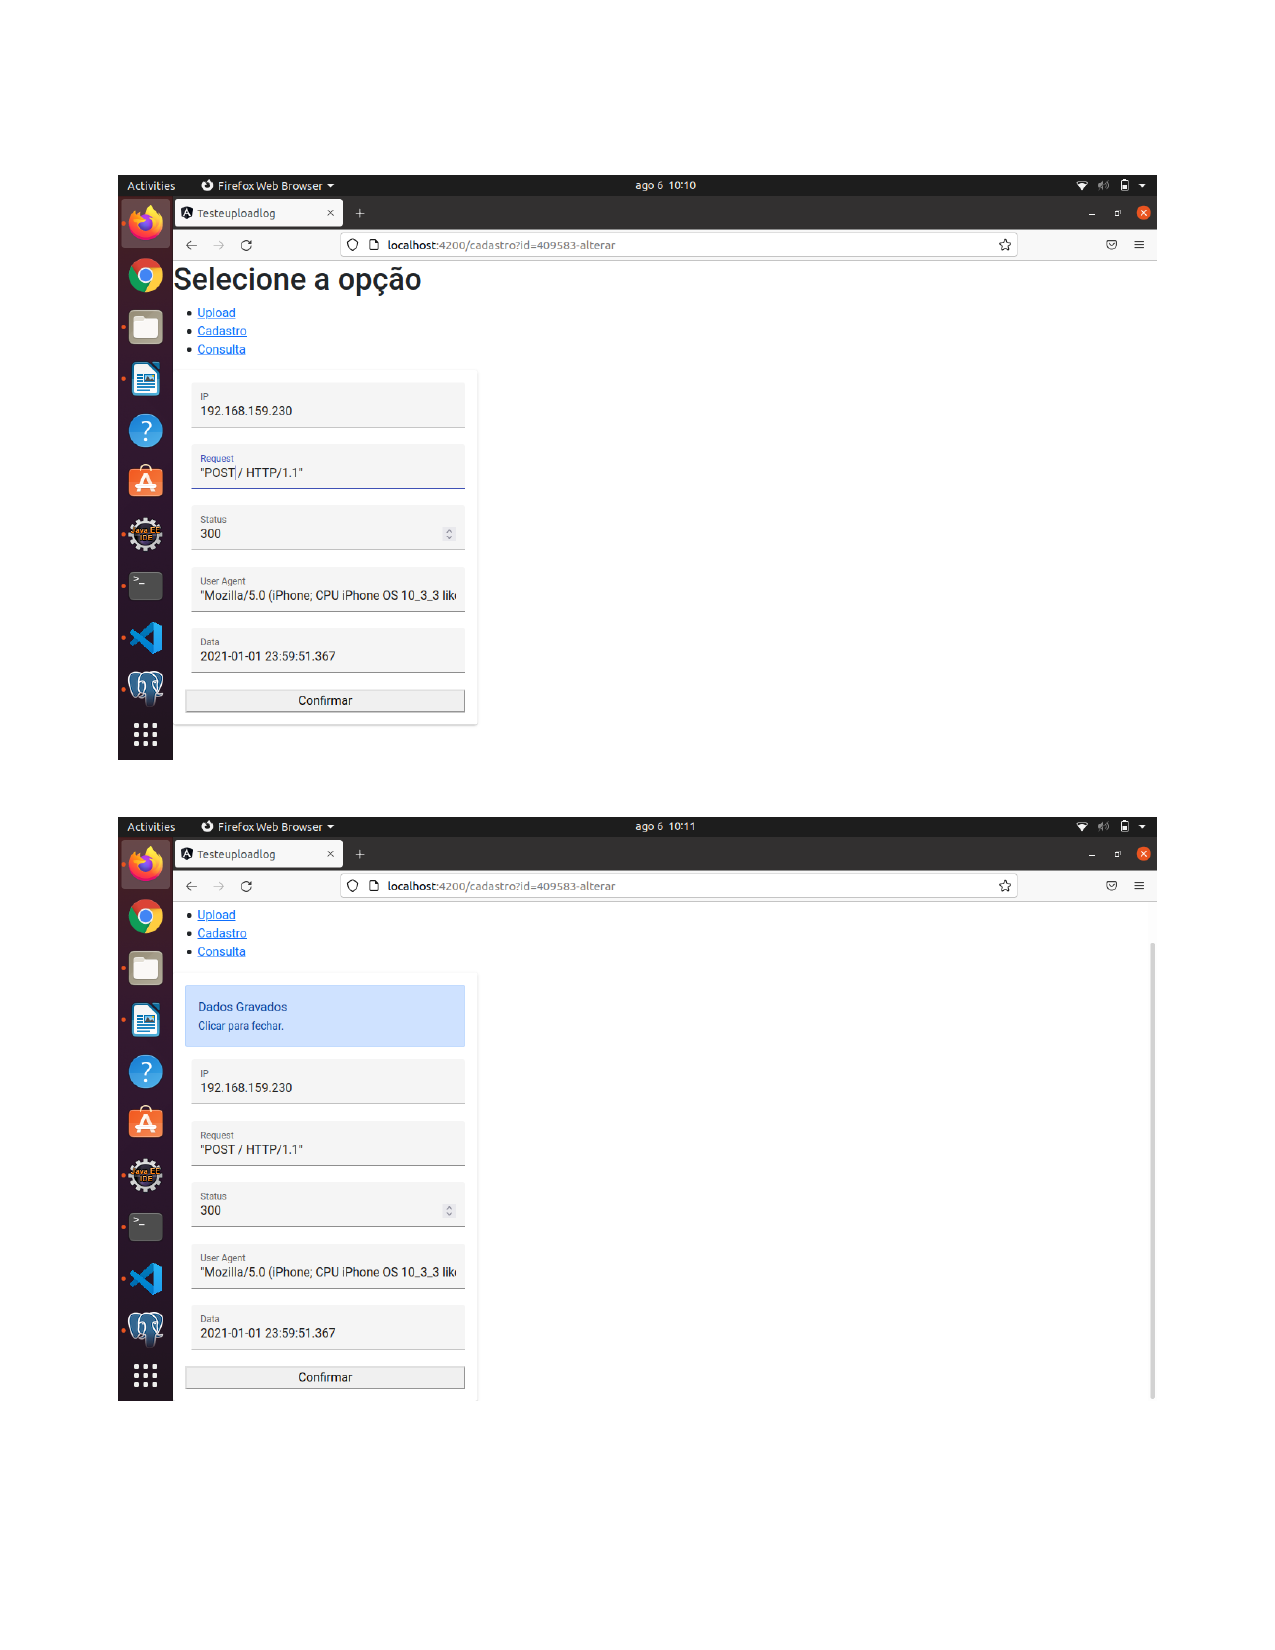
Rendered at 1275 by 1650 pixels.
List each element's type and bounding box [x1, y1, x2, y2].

picture [118, 817, 1157, 1401]
picture [118, 175, 1157, 760]
